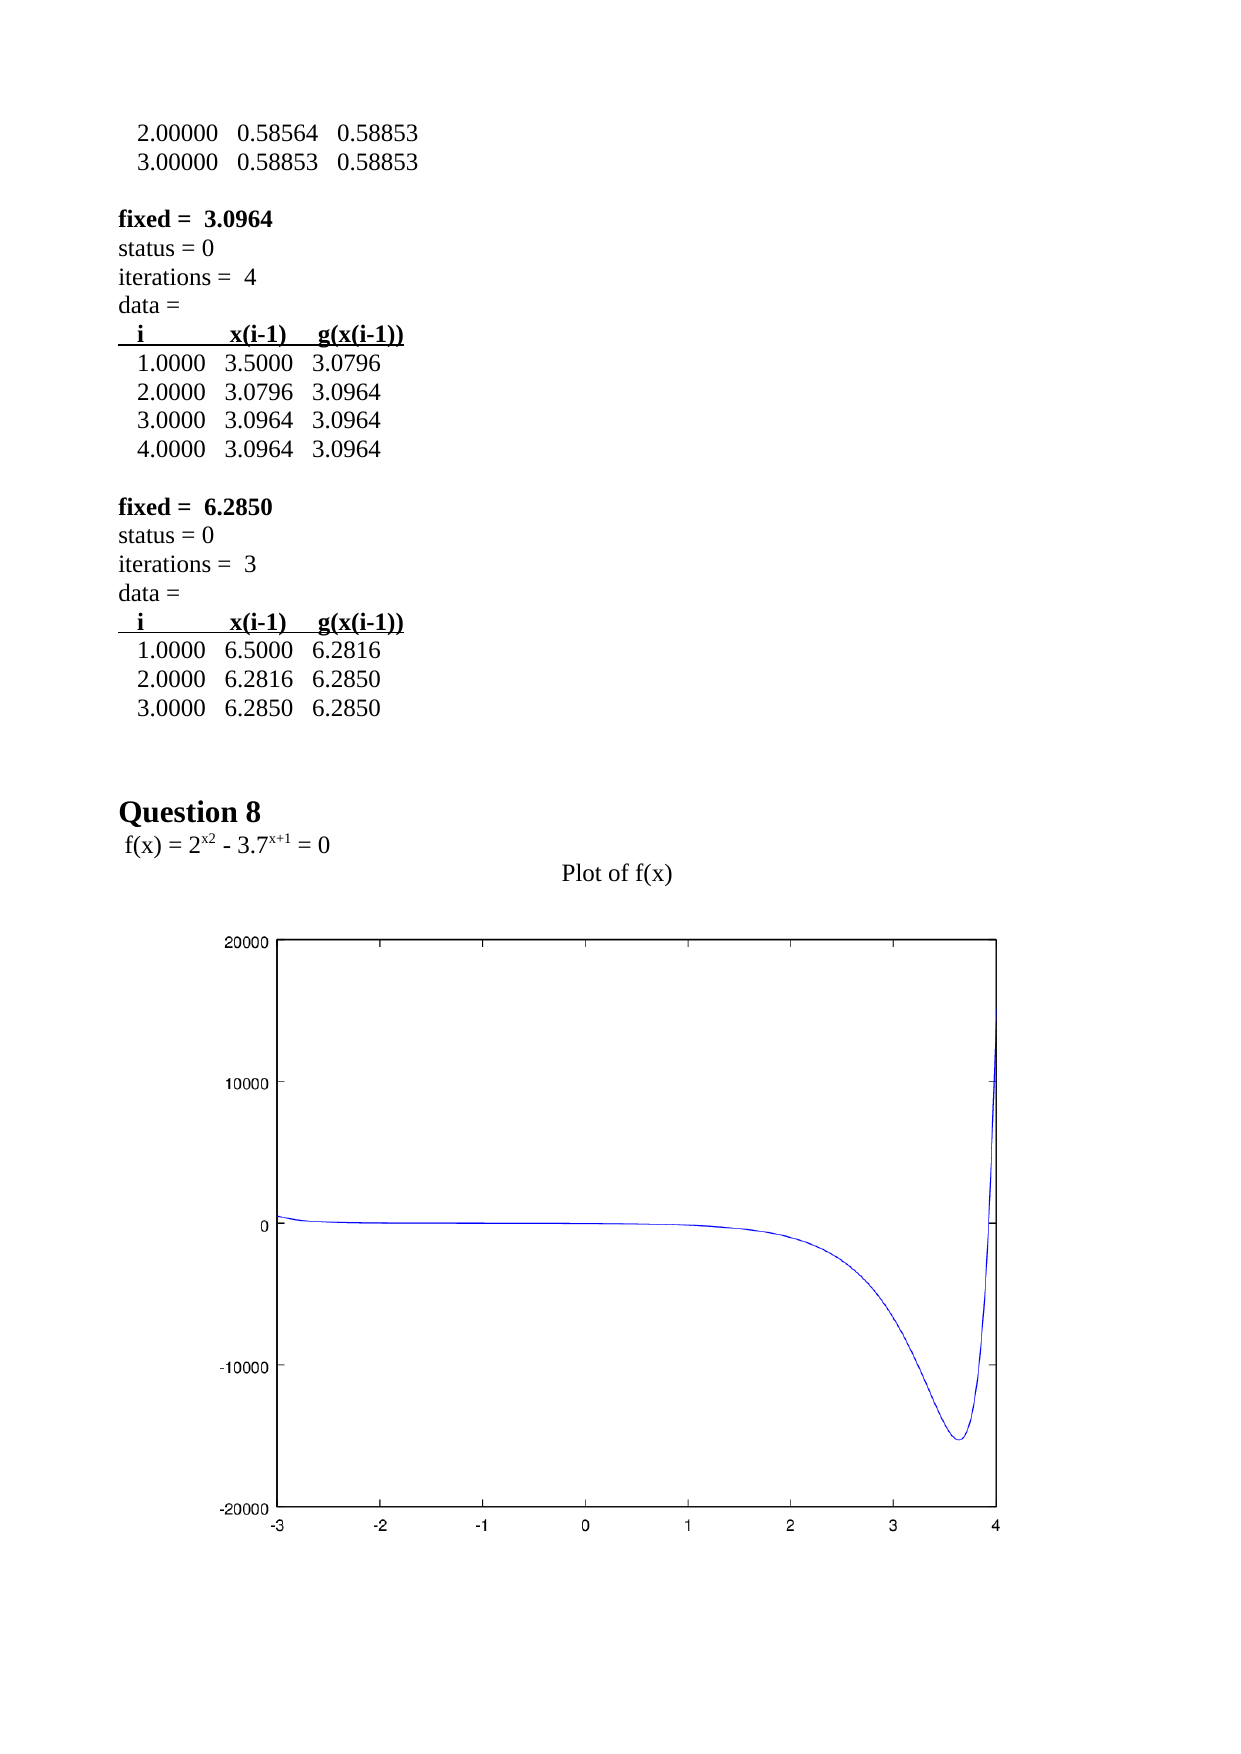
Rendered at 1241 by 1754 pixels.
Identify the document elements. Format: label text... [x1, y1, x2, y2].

text 3.0000 6.2850 6.2850 [118, 693, 1122, 722]
text fixed = 3.0964 [118, 204, 1122, 233]
text 1.0000 6.5000 6.2816 [118, 636, 1122, 664]
text iterations = 3 [118, 549, 1122, 578]
text f(x) = 2x2 - 3.7x+1 = 0 [118, 830, 1122, 858]
text i x(i-1) g(x(i-1)) [118, 319, 1122, 348]
text fixed = 6.2850 [118, 492, 1122, 521]
text 2.0000 3.0796 3.0964 [118, 377, 1122, 406]
text 3.0000 3.0964 3.0964 [118, 406, 1122, 434]
text iterations = 4 [118, 262, 1122, 291]
text 3.00000 0.58853 0.58853 [118, 147, 1122, 176]
text 4.0000 3.0964 3.0964 [118, 434, 1122, 463]
text data = [118, 578, 1122, 607]
text status = 0 [118, 521, 1122, 549]
text Question 8 [118, 794, 1122, 830]
text i x(i-1) g(x(i-1)) [118, 607, 1122, 636]
picture [156, 887, 1084, 1583]
text 2.00000 0.58564 0.58853 [118, 118, 1122, 147]
text 2.0000 6.2816 6.2850 [118, 664, 1122, 693]
text 1.0000 3.5000 3.0796 [118, 348, 1122, 377]
text status = 0 [118, 233, 1122, 262]
text Plot of f(x) [118, 858, 1122, 887]
text data = [118, 291, 1122, 319]
